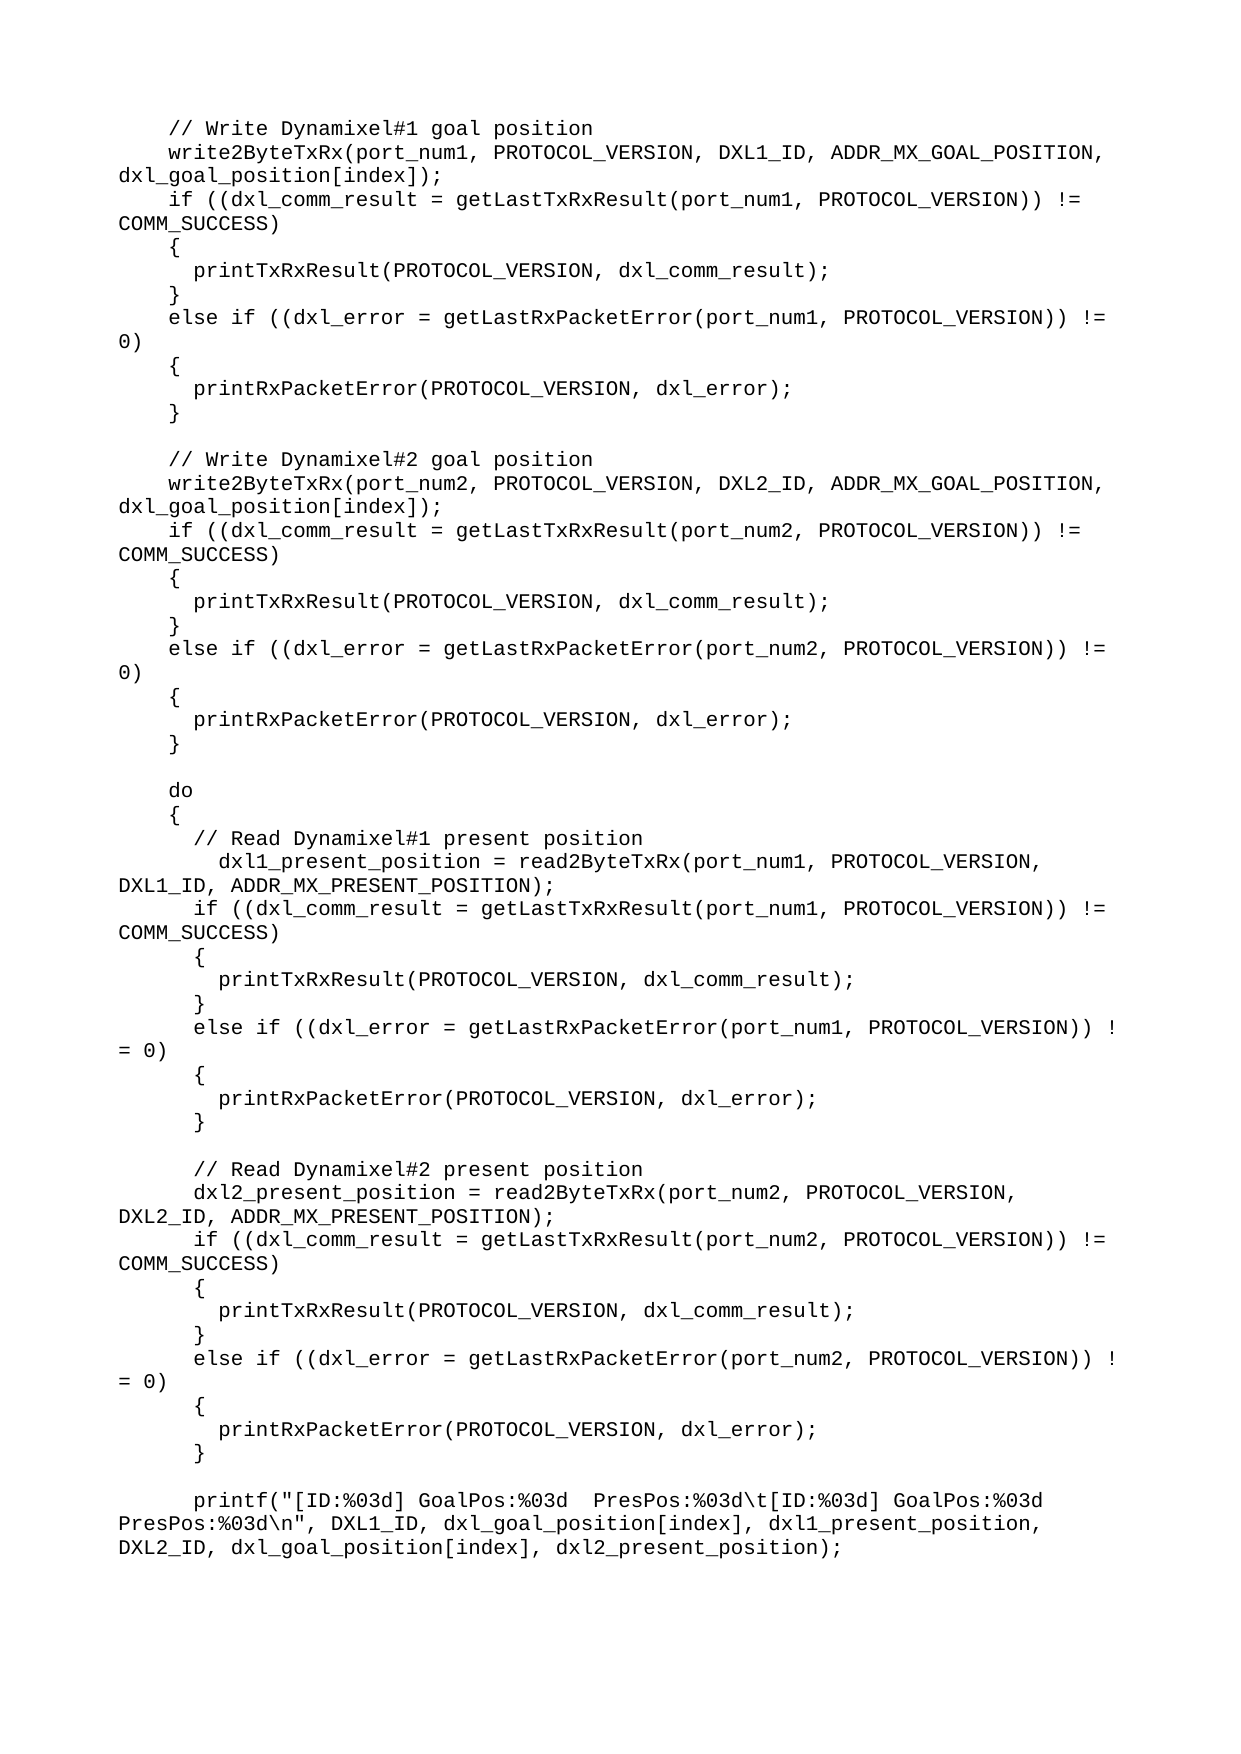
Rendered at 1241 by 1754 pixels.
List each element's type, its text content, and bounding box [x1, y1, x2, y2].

text // Write Dynamixel#1 goal position [118, 118, 1122, 142]
text do [118, 780, 1122, 804]
text printRxPacketError(PROTOCOL_VERSION, dxl_error); [118, 1088, 1122, 1111]
text printTxRxResult(PROTOCOL_VERSION, dxl_comm_result); [118, 969, 1122, 993]
text if ((dxl_comm_result = getLastTxRxResult(port_num1, PROTOCOL_VERSION)) != COMM_SUCCESS) [118, 189, 1122, 236]
text dxl2_present_position = read2ByteTxRx(port_num2, PROTOCOL_VERSION, DXL2_ID, ADDR_MX_PRESENT_POSITION); [118, 1182, 1122, 1229]
text { [118, 686, 1122, 709]
text dxl1_present_position = read2ByteTxRx(port_num1, PROTOCOL_VERSION, DXL1_ID, ADDR_MX_PRESENT_POSITION); [118, 851, 1122, 898]
text } [118, 993, 1122, 1017]
text { [118, 1064, 1122, 1088]
text else if ((dxl_error = getLastRxPacketError(port_num1, PROTOCOL_VERSION)) != 0) [118, 1017, 1122, 1064]
text printTxRxResult(PROTOCOL_VERSION, dxl_comm_result); [118, 591, 1122, 615]
text else if ((dxl_error = getLastRxPacketError(port_num1, PROTOCOL_VERSION)) != 0) [118, 307, 1122, 354]
text } [118, 615, 1122, 638]
text { [118, 946, 1122, 969]
text if ((dxl_comm_result = getLastTxRxResult(port_num2, PROTOCOL_VERSION)) != COMM_SUCCESS) [118, 1229, 1122, 1277]
text write2ByteTxRx(port_num1, PROTOCOL_VERSION, DXL1_ID, ADDR_MX_GOAL_POSITION, dxl_goal_position[index]); [118, 142, 1122, 189]
text printTxRxResult(PROTOCOL_VERSION, dxl_comm_result); [118, 260, 1122, 284]
text if ((dxl_comm_result = getLastTxRxResult(port_num2, PROTOCOL_VERSION)) != COMM_SUCCESS) [118, 520, 1122, 567]
text { [118, 804, 1122, 827]
text printRxPacketError(PROTOCOL_VERSION, dxl_error); [118, 1419, 1122, 1442]
text { [118, 1395, 1122, 1419]
text { [118, 354, 1122, 378]
text // Read Dynamixel#2 present position [118, 1158, 1122, 1182]
text { [118, 567, 1122, 591]
text else if ((dxl_error = getLastRxPacketError(port_num2, PROTOCOL_VERSION)) != 0) [118, 638, 1122, 686]
text { [118, 236, 1122, 260]
text } [118, 733, 1122, 757]
text } [118, 1442, 1122, 1466]
text if ((dxl_comm_result = getLastTxRxResult(port_num1, PROTOCOL_VERSION)) != COMM_SUCCESS) [118, 898, 1122, 946]
text printTxRxResult(PROTOCOL_VERSION, dxl_comm_result); [118, 1300, 1122, 1324]
text printf("[ID:%03d] GoalPos:%03d PresPos:%03d\t[ID:%03d] GoalPos:%03d PresPos:%03d\n", DXL1_ID, dxl_goal_position[index], dxl1_present_position, DXL2_ID, dxl_goal_position[index], dxl2_present_position); [118, 1489, 1122, 1561]
text } [118, 1111, 1122, 1135]
text printRxPacketError(PROTOCOL_VERSION, dxl_error); [118, 709, 1122, 733]
text { [118, 1277, 1122, 1300]
text printRxPacketError(PROTOCOL_VERSION, dxl_error); [118, 378, 1122, 402]
text } [118, 1324, 1122, 1348]
text // Write Dynamixel#2 goal position [118, 449, 1122, 473]
text write2ByteTxRx(port_num2, PROTOCOL_VERSION, DXL2_ID, ADDR_MX_GOAL_POSITION, dxl_goal_position[index]); [118, 473, 1122, 520]
text } [118, 284, 1122, 307]
text // Read Dynamixel#1 present position [118, 827, 1122, 851]
text else if ((dxl_error = getLastRxPacketError(port_num2, PROTOCOL_VERSION)) != 0) [118, 1348, 1122, 1395]
text } [118, 402, 1122, 426]
